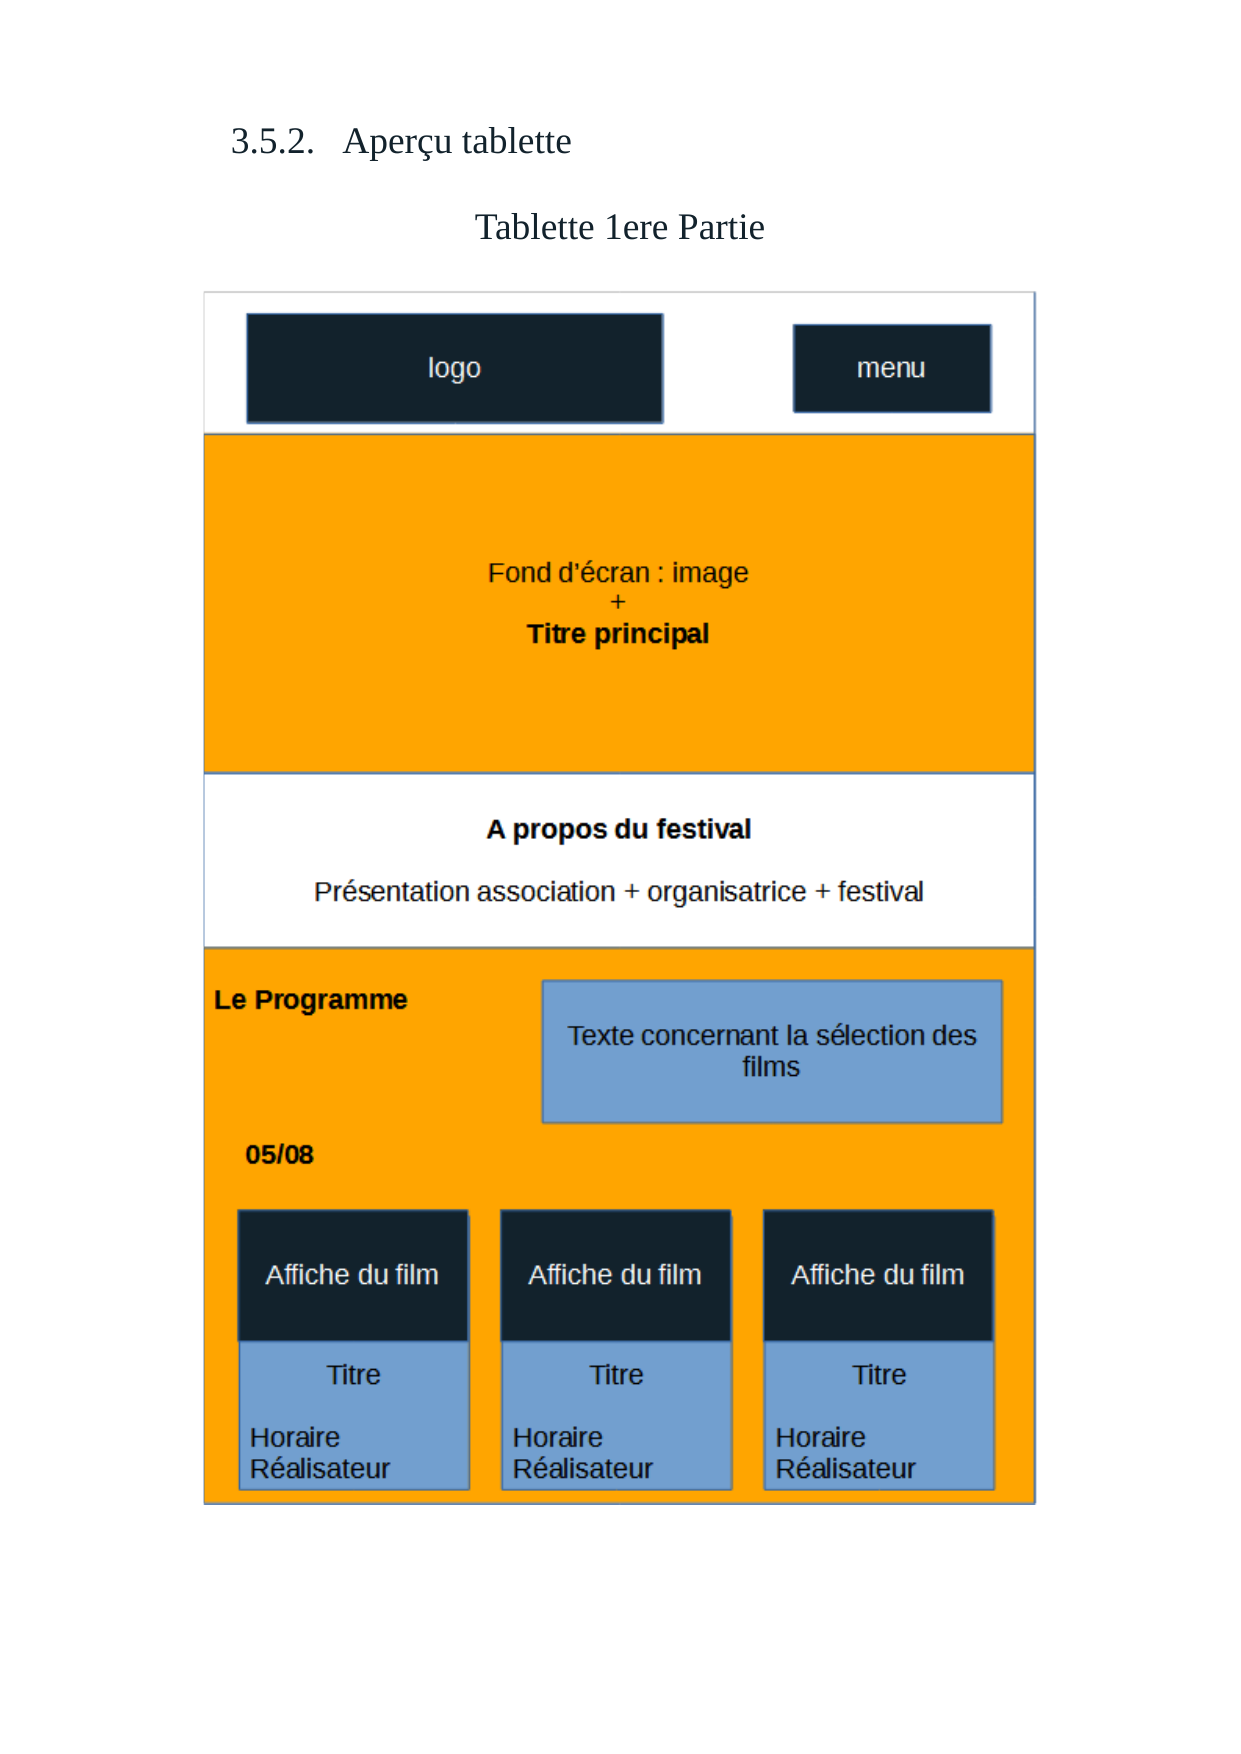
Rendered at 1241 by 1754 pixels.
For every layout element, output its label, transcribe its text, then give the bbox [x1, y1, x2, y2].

text Tablette 1ere Partie [118, 204, 1122, 247]
list Aperçu tablette [231, 118, 1122, 161]
picture [203, 290, 1037, 1505]
